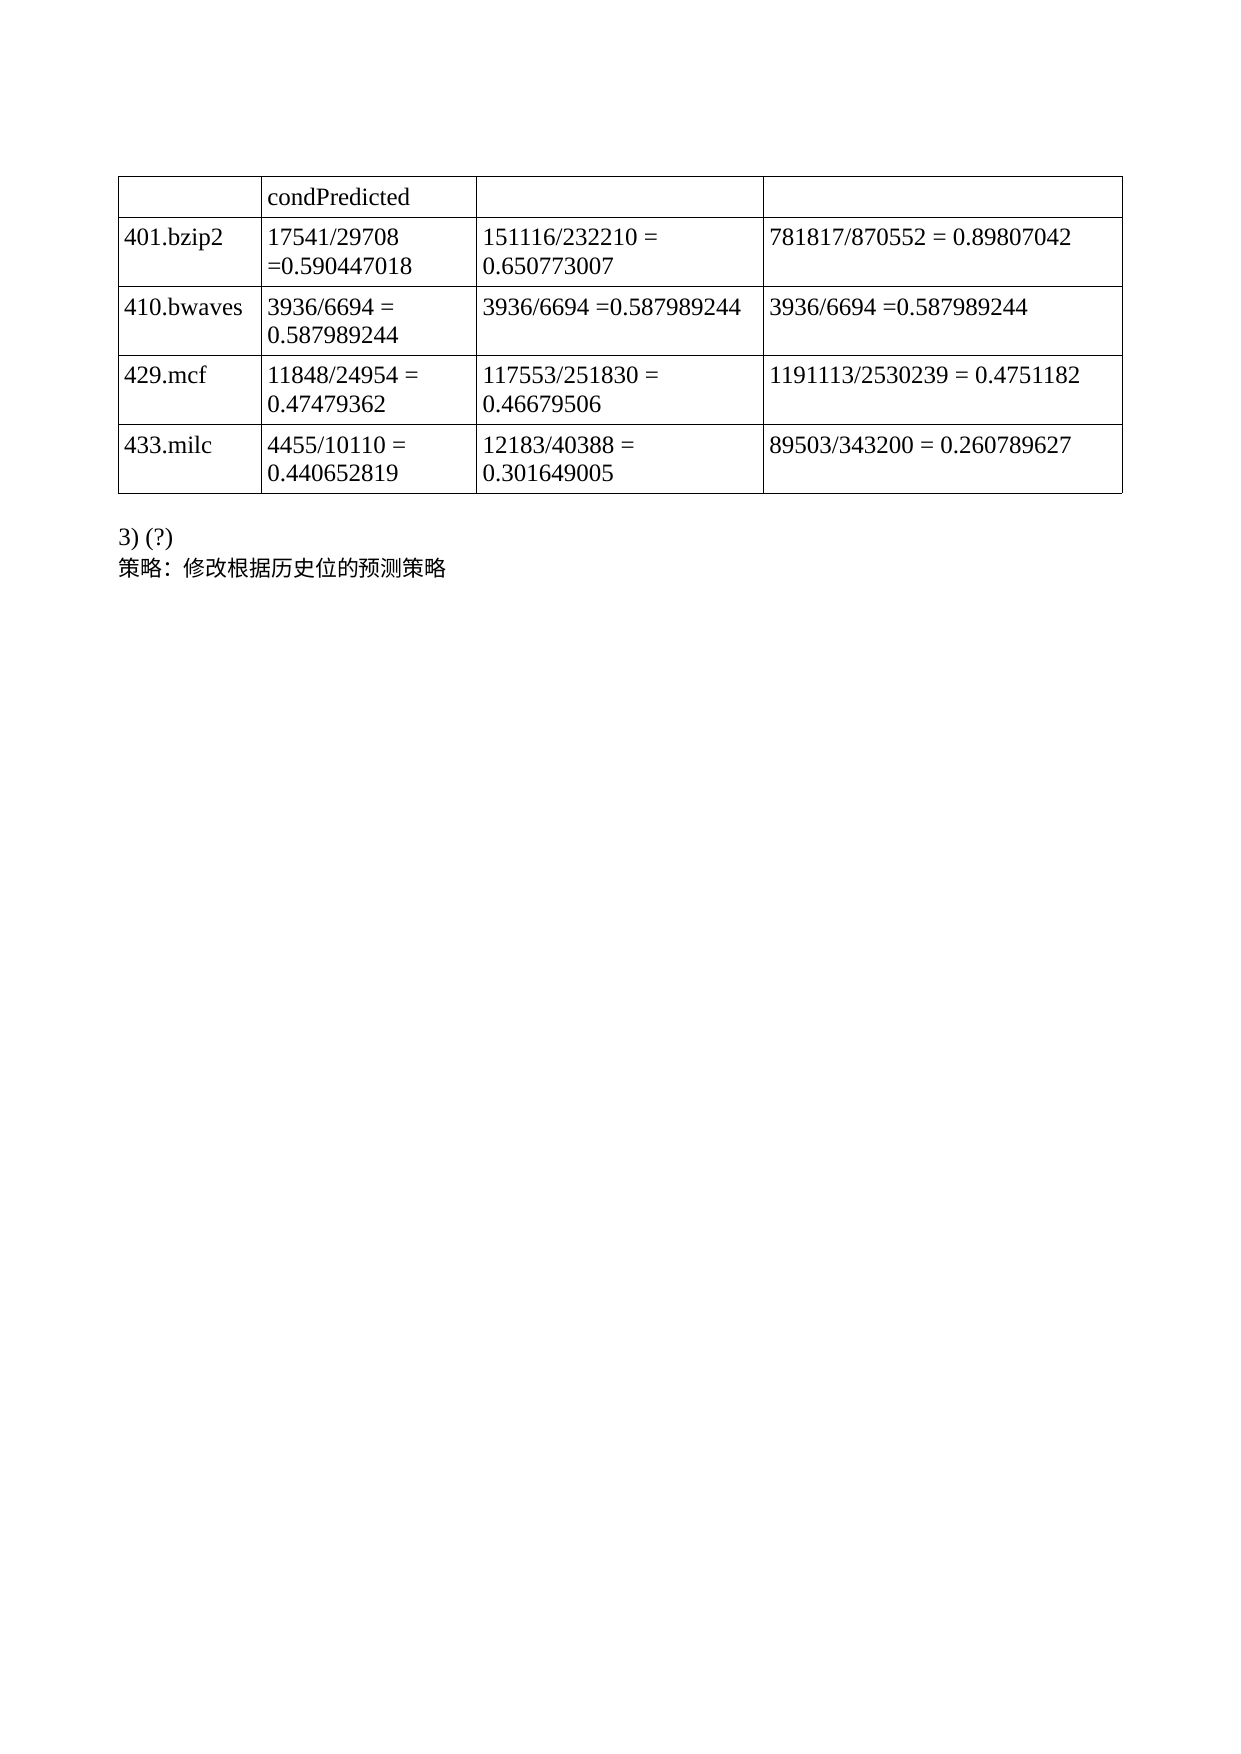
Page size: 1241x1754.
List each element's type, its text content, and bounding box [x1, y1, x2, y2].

table_cell 89503/343200 = 0.260789627 [764, 425, 1122, 493]
table_cell 17541/29708 =0.590447018 [262, 218, 476, 286]
text 3) (?) [118, 522, 1122, 551]
table_cell 1191113/2530239 = 0.4751182 [764, 356, 1122, 424]
table_cell 3936/6694 =0.587989244 [764, 287, 1122, 355]
table_cell 11848/24954 = 0.47479362 [262, 356, 476, 424]
table_cell 410.bwaves [119, 287, 261, 355]
table_cell 433.milc [119, 425, 261, 493]
table_cell 3936/6694 = 0.587989244 [262, 287, 476, 355]
table_cell 151116/232210 = 0.650773007 [477, 218, 763, 286]
table_cell 12183/40388 = 0.301649005 [477, 425, 763, 493]
table_cell 429.mcf [119, 356, 261, 424]
table_header [764, 177, 1122, 217]
table_cell 401.bzip2 [119, 218, 261, 286]
table_cell 117553/251830 = 0.46679506 [477, 356, 763, 424]
table_header condPredicted [262, 177, 476, 217]
table_cell 4455/10110 = 0.440652819 [262, 425, 476, 493]
table_header [119, 177, 261, 217]
text 策略：修改根据历史位的预测策略 [118, 551, 1122, 582]
table_cell 3936/6694 =0.587989244 [477, 287, 763, 355]
table_header [477, 177, 763, 217]
table_cell 781817/870552 = 0.89807042 [764, 218, 1122, 286]
